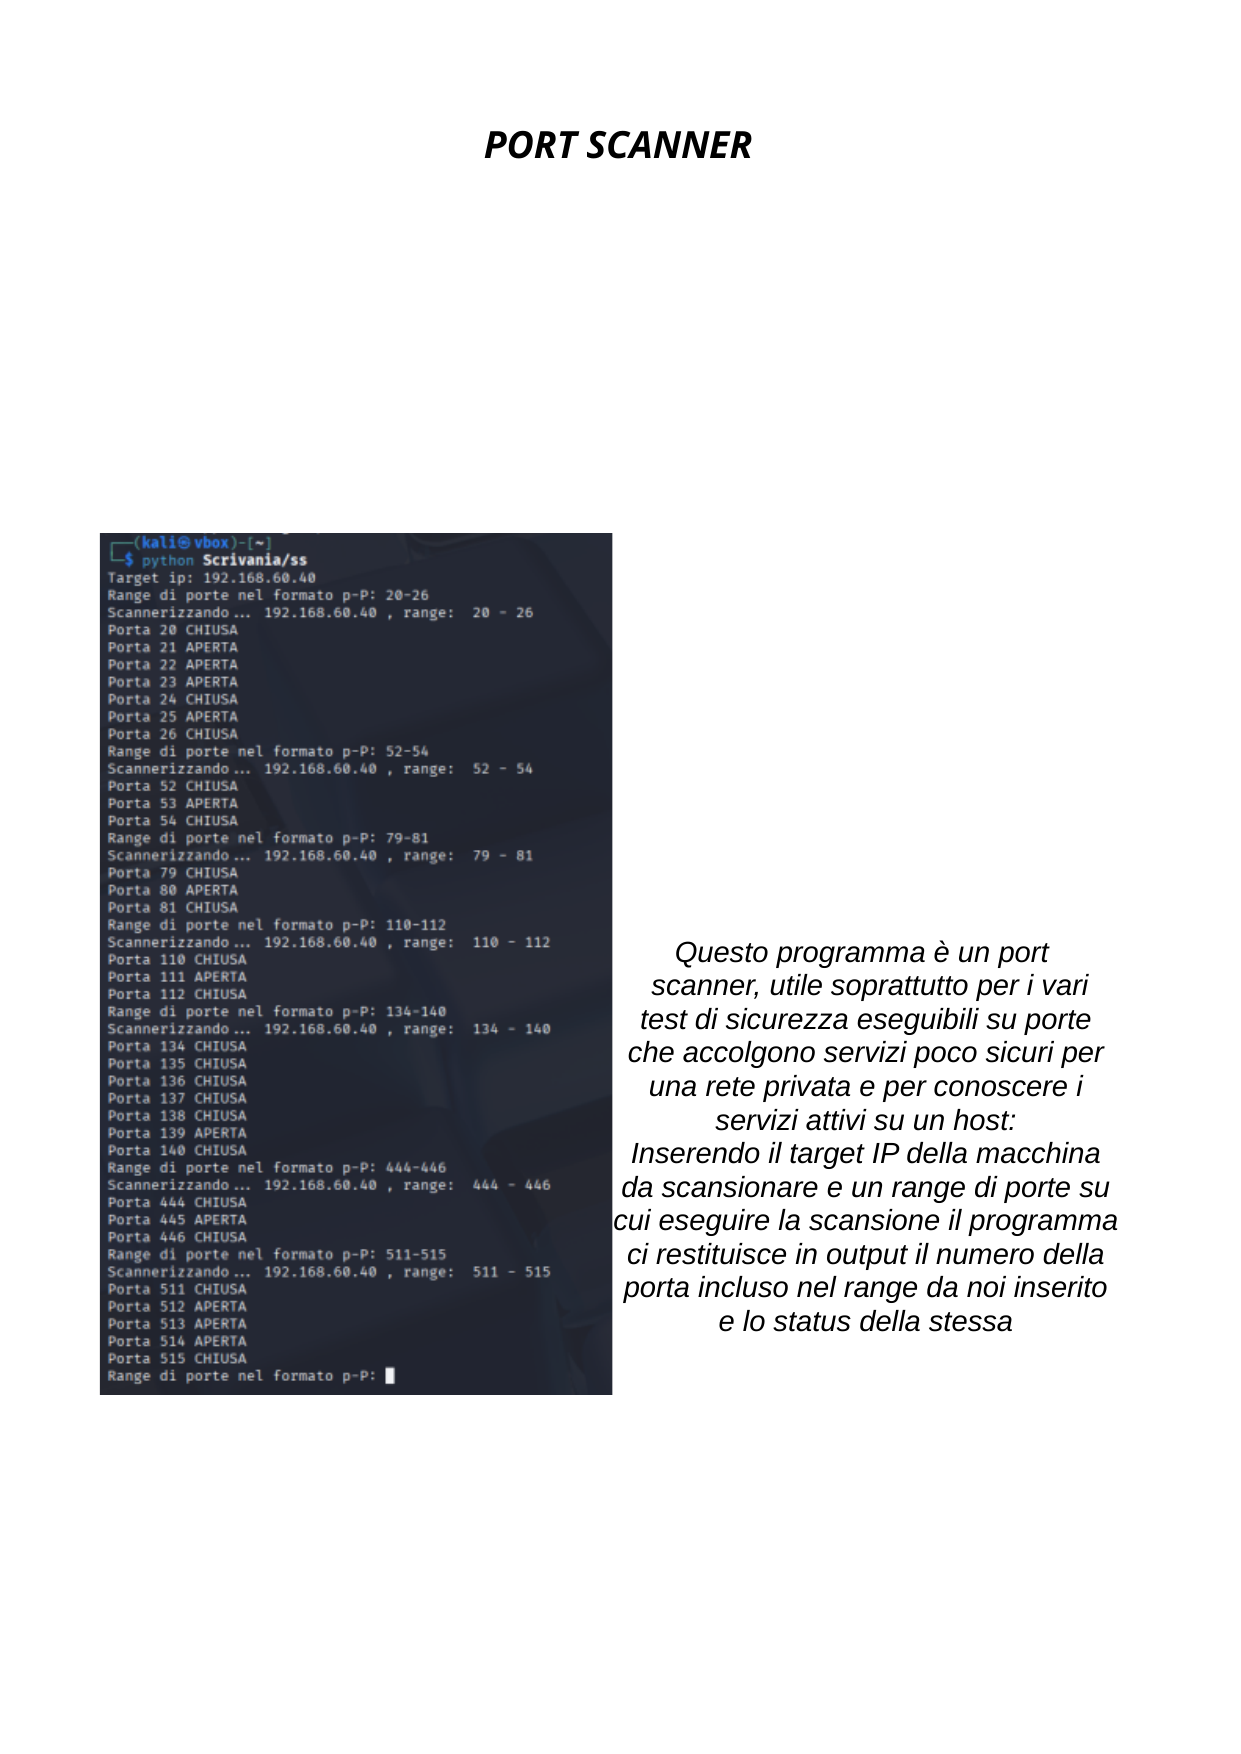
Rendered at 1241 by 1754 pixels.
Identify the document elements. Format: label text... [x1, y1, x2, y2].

text scanner, utile soprattutto per i vari test di sicurezza eseguibili su porte che accolgono servizi poco sicuri per una rete privata e per conoscere i servizi attivi su un host: [613, 968, 1122, 1136]
text PORT SCANNER [118, 118, 1122, 169]
picture [99, 533, 613, 1395]
text Questo programma è un port [613, 935, 1122, 968]
text Inserendo il target IP della macchina da scansionare e un range di porte su cui eseguire la scansione il programma ci restituisce in output il numero della porta incluso nel range da noi inserito e lo status della stessa [613, 1136, 1122, 1337]
